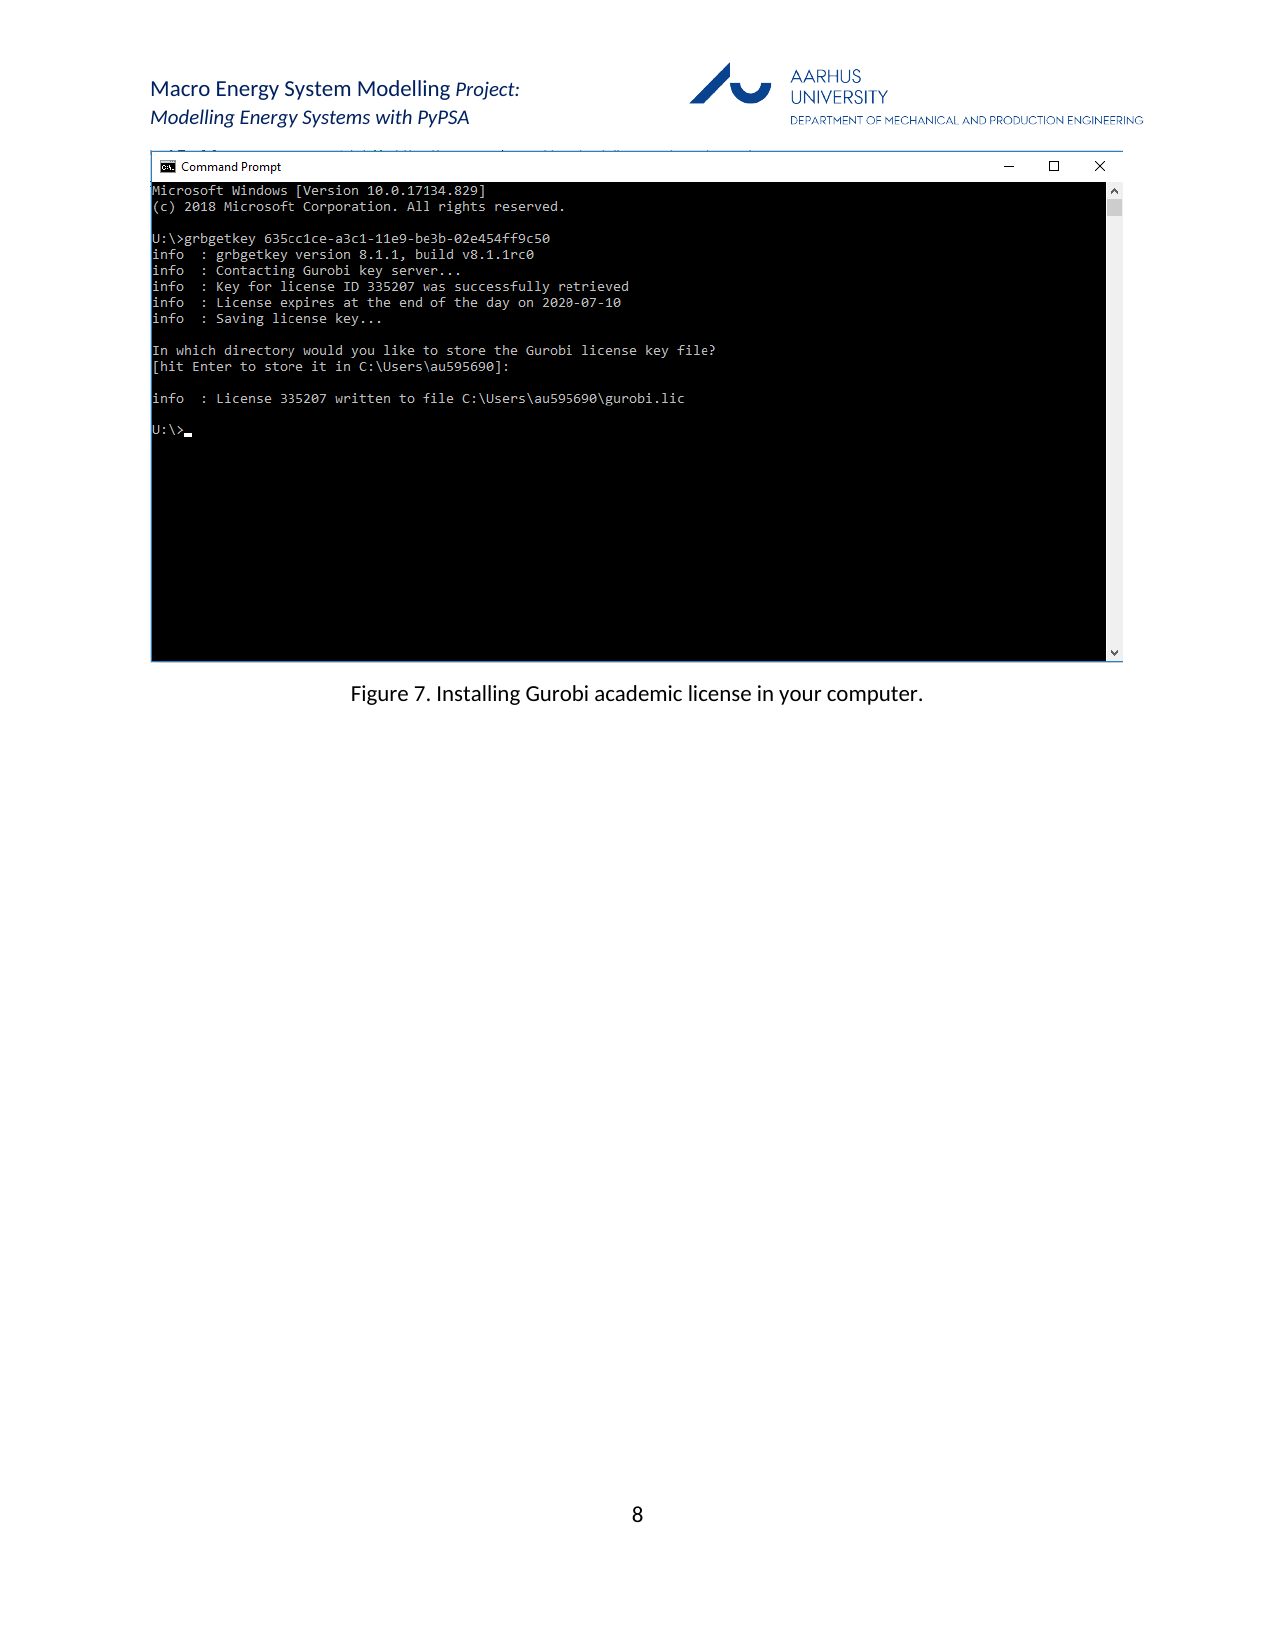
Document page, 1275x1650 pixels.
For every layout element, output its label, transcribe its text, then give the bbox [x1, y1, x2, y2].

text Figure 7. Installing Gurobi academic license in your computer. [150, 679, 1125, 707]
